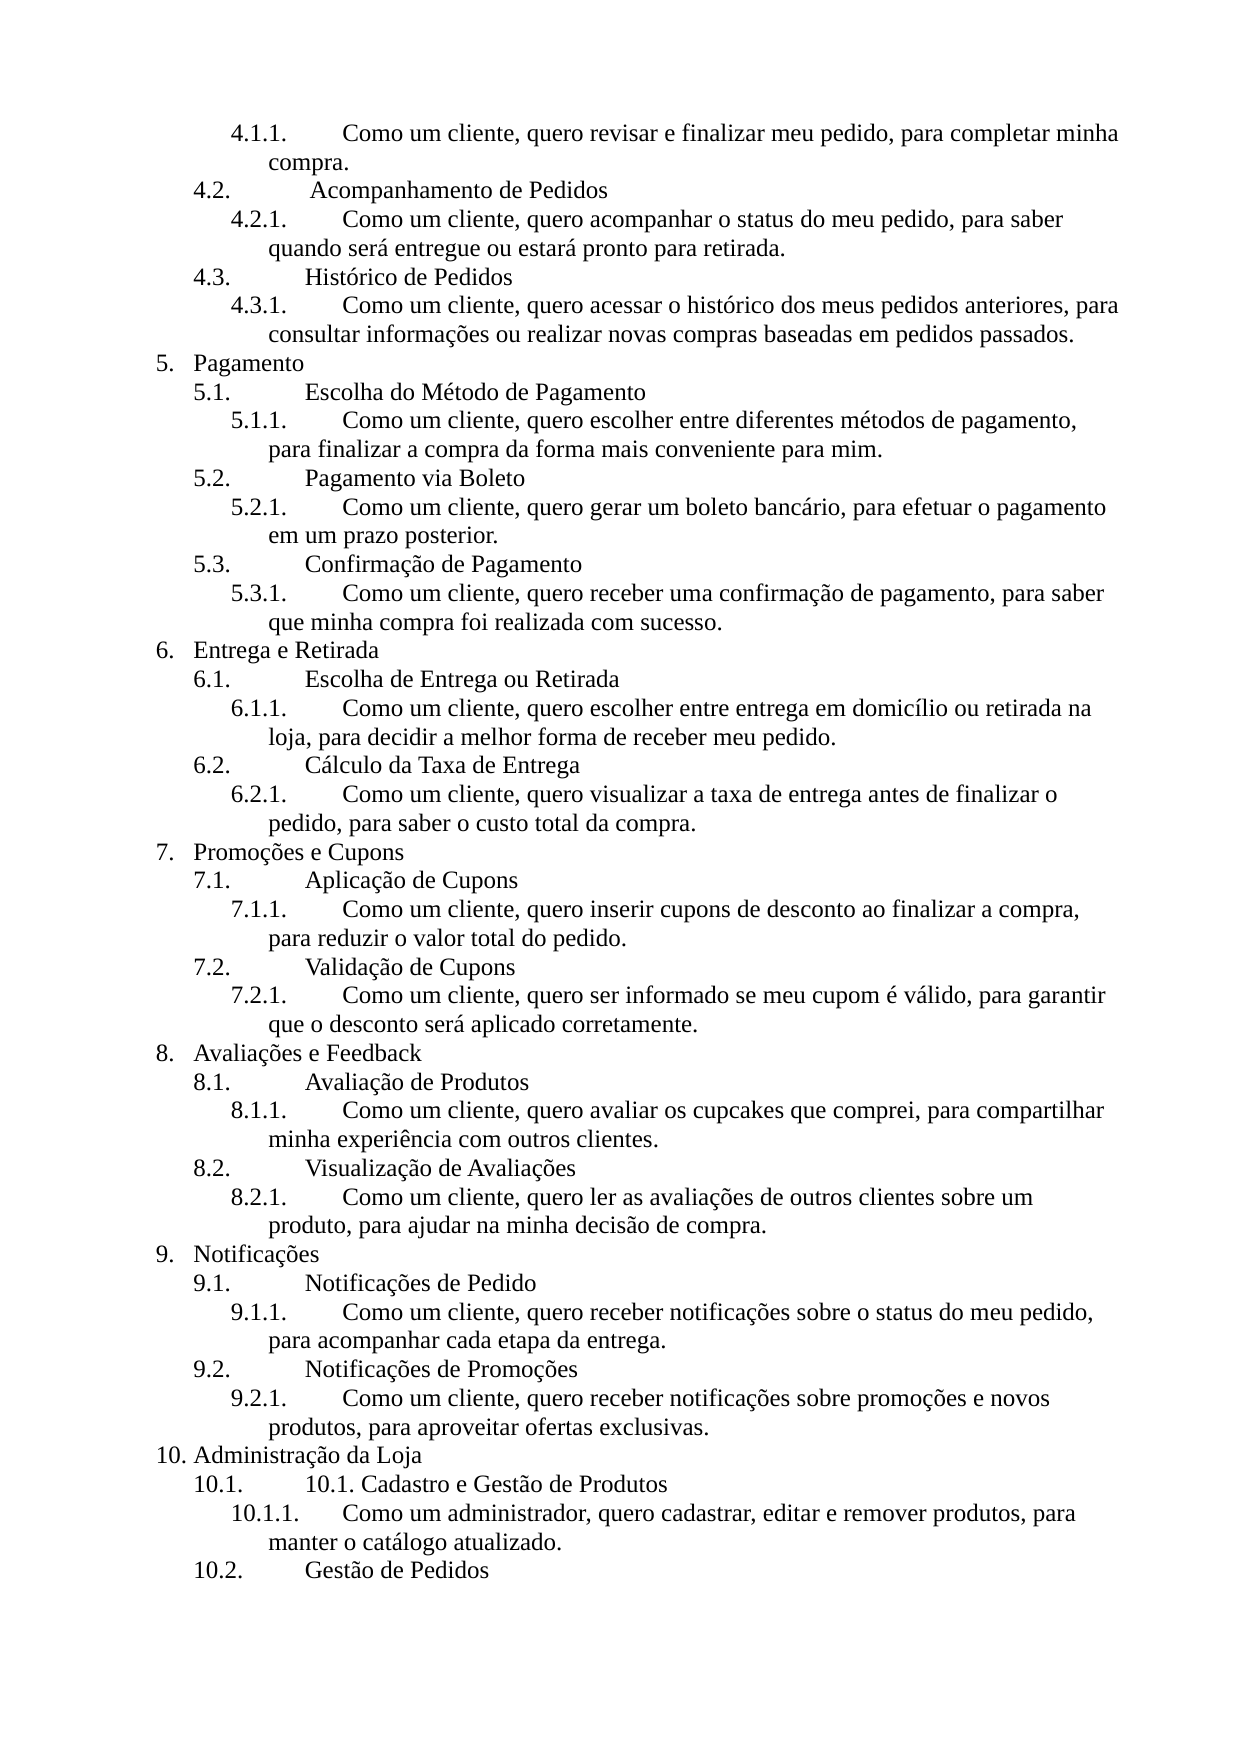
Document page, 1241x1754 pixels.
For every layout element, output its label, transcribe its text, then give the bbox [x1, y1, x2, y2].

list Pagamento via Boleto [193, 463, 1122, 492]
list Como um cliente, quero escolher entre diferentes métodos de pagamento, para finalizar a compra da forma mais conveniente para mim. [231, 406, 1122, 463]
list Administração da Loja [156, 1441, 1122, 1469]
list Gestão de Pedidos [193, 1556, 1122, 1584]
list Validação de Cupons [193, 952, 1122, 981]
list Escolha de Entrega ou Retirada [193, 664, 1122, 693]
list Como um cliente, quero ler as avaliações de outros clientes sobre um produto, para ajudar na minha decisão de compra. [231, 1182, 1122, 1239]
list Como um cliente, quero revisar e finalizar meu pedido, para completar minha compra. [231, 118, 1122, 176]
list Avaliações e Feedback [156, 1038, 1122, 1067]
list Como um cliente, quero acompanhar o status do meu pedido, para saber quando será entregue ou estará pronto para retirada. [231, 204, 1122, 262]
list Pagamento [156, 348, 1122, 377]
list Avaliação de Produtos [193, 1067, 1122, 1096]
list Promoções e Cupons [156, 837, 1122, 866]
list Como um cliente, quero receber notificações sobre promoções e novos produtos, para aproveitar ofertas exclusivas. [231, 1383, 1122, 1441]
list Como um cliente, quero escolher entre entrega em domicílio ou retirada na loja, para decidir a melhor forma de receber meu pedido. [231, 693, 1122, 751]
list Visualização de Avaliações [193, 1153, 1122, 1182]
list Como um cliente, quero receber uma confirmação de pagamento, para saber que minha compra foi realizada com sucesso. [231, 578, 1122, 636]
list Escolha do Método de Pagamento [193, 377, 1122, 406]
list Como um cliente, quero avaliar os cupcakes que comprei, para compartilhar minha experiência com outros clientes. [231, 1096, 1122, 1153]
list Como um cliente, quero inserir cupons de desconto ao finalizar a compra, para reduzir o valor total do pedido. [231, 894, 1122, 952]
list Como um cliente, quero ser informado se meu cupom é válido, para garantir que o desconto será aplicado corretamente. [231, 981, 1122, 1038]
list Como um cliente, quero visualizar a taxa de entrega antes de finalizar o pedido, para saber o custo total da compra. [231, 779, 1122, 837]
list Acompanhamento de Pedidos [193, 176, 1122, 204]
list Notificações de Pedido [193, 1268, 1122, 1297]
list 10.1. Cadastro e Gestão de Produtos [193, 1469, 1122, 1498]
list Entrega e Retirada [156, 636, 1122, 664]
list Aplicação de Cupons [193, 866, 1122, 894]
list Como um cliente, quero acessar o histórico dos meus pedidos anteriores, para consultar informações ou realizar novas compras baseadas em pedidos passados. [231, 291, 1122, 348]
list Como um cliente, quero receber notificações sobre o status do meu pedido, para acompanhar cada etapa da entrega. [231, 1297, 1122, 1354]
list Confirmação de Pagamento [193, 549, 1122, 578]
list Notificações de Promoções [193, 1354, 1122, 1383]
list Cálculo da Taxa de Entrega [193, 751, 1122, 779]
list Histórico de Pedidos [193, 262, 1122, 291]
list Como um administrador, quero cadastrar, editar e remover produtos, para manter o catálogo atualizado. [231, 1498, 1122, 1556]
list Notificações [156, 1239, 1122, 1268]
list Como um cliente, quero gerar um boleto bancário, para efetuar o pagamento em um prazo posterior. [231, 492, 1122, 549]
